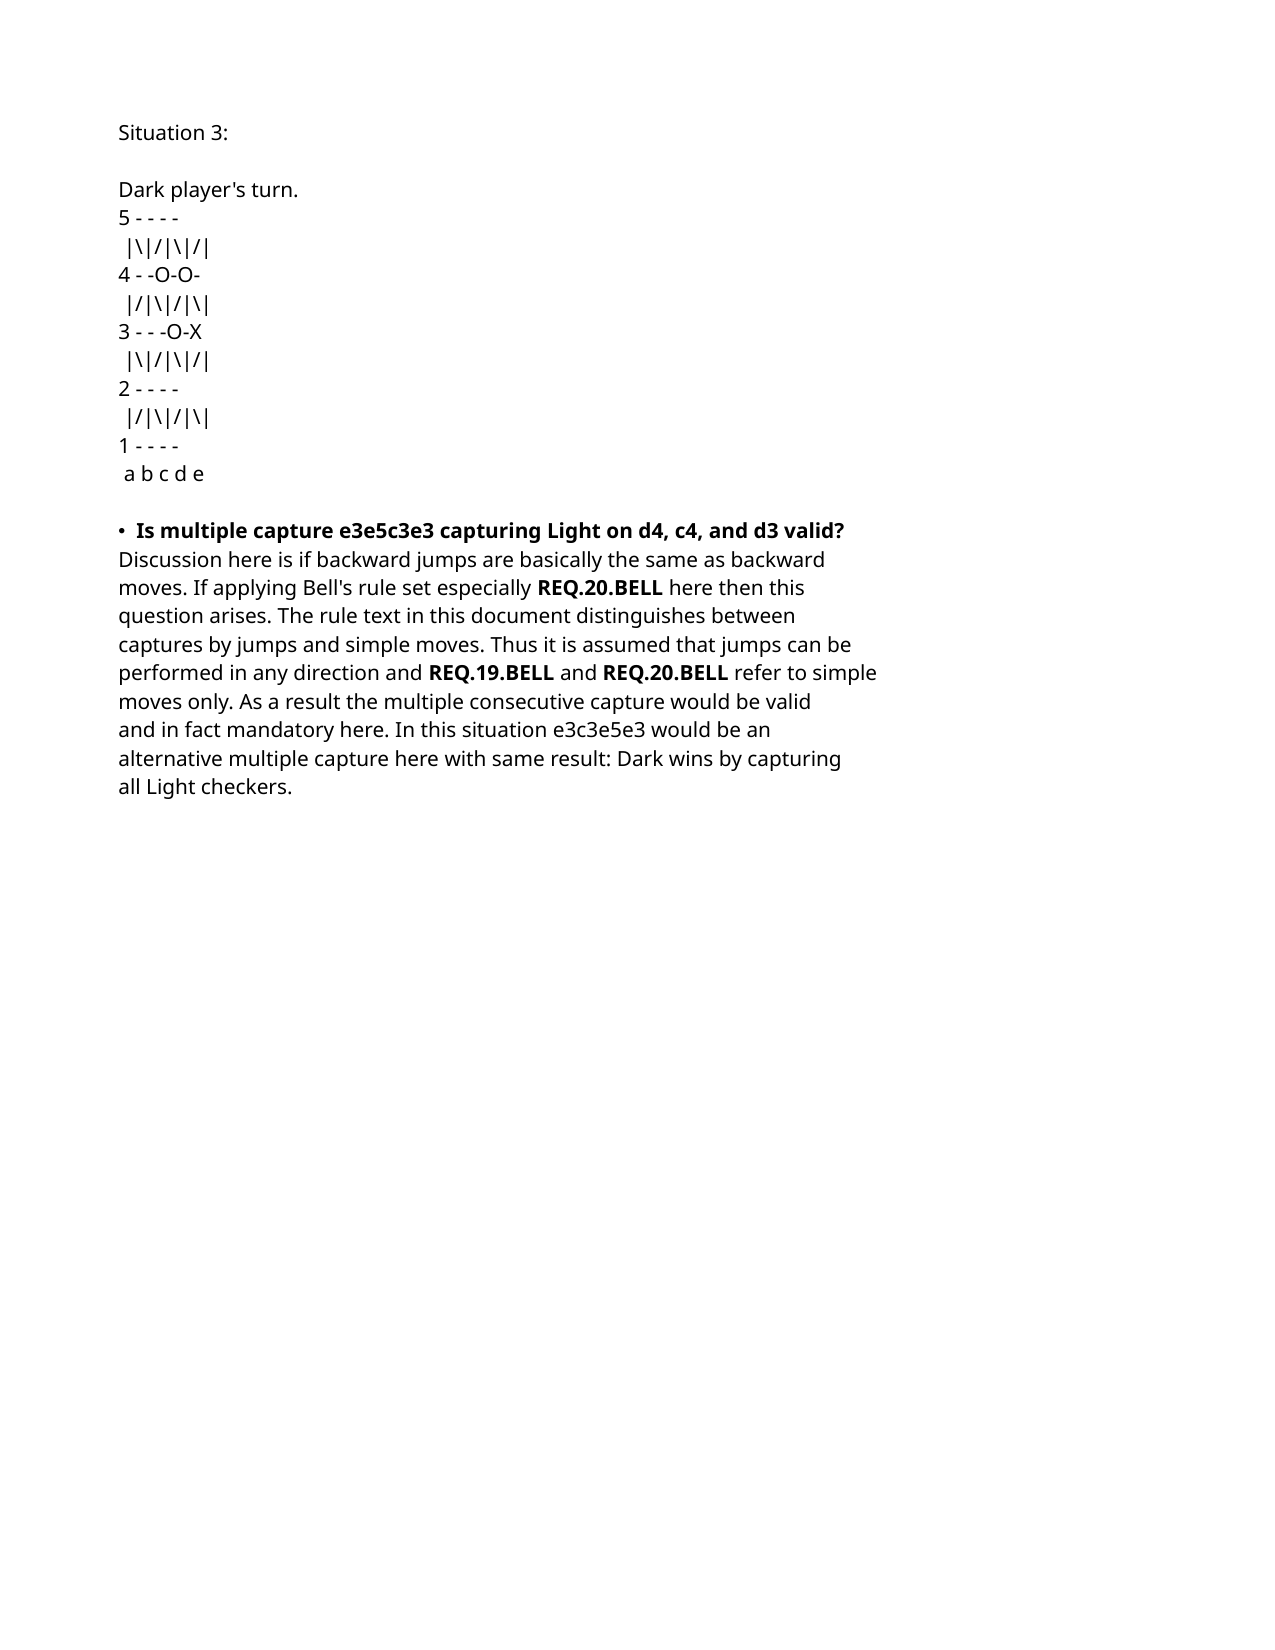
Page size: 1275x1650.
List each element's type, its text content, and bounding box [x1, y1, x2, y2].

text all Light checkers. [118, 772, 1157, 801]
text |\|/|\|/| [118, 232, 1157, 260]
text alternative multiple capture here with same result: Dark wins by capturing [118, 744, 1157, 772]
text 1 - - - - [118, 431, 1157, 459]
text moves only. As a result the multiple consecutive capture would be valid [118, 687, 1157, 715]
text captures by jumps and simple moves. Thus it is assumed that jumps can be [118, 630, 1157, 658]
text |/|\|/|\| [118, 289, 1157, 317]
text and in fact mandatory here. In this situation e3c3e5e3 would be an [118, 715, 1157, 744]
text Situation 3: [118, 118, 1157, 147]
text 5 - - - - [118, 203, 1157, 232]
text question arises. The rule text in this document distinguishes between [118, 602, 1157, 630]
text moves. If applying Bell's rule set especially REQ.20.BELL here then this [118, 573, 1157, 602]
text Discussion here is if backward jumps are basically the same as backward [118, 545, 1157, 573]
text 2 - - - - [118, 374, 1157, 402]
text • Is multiple capture e3e5c3e3 capturing Light on d4, c4, and d3 valid? [118, 516, 1157, 545]
text |\|/|\|/| [118, 346, 1157, 374]
text 3 - - -O-X [118, 317, 1157, 346]
text Dark player's turn. [118, 175, 1157, 203]
text 4 - -O-O- [118, 260, 1157, 289]
text |/|\|/|\| [118, 402, 1157, 431]
text performed in any direction and REQ.19.BELL and REQ.20.BELL refer to simple [118, 658, 1157, 687]
text a b c d e [118, 459, 1157, 488]
